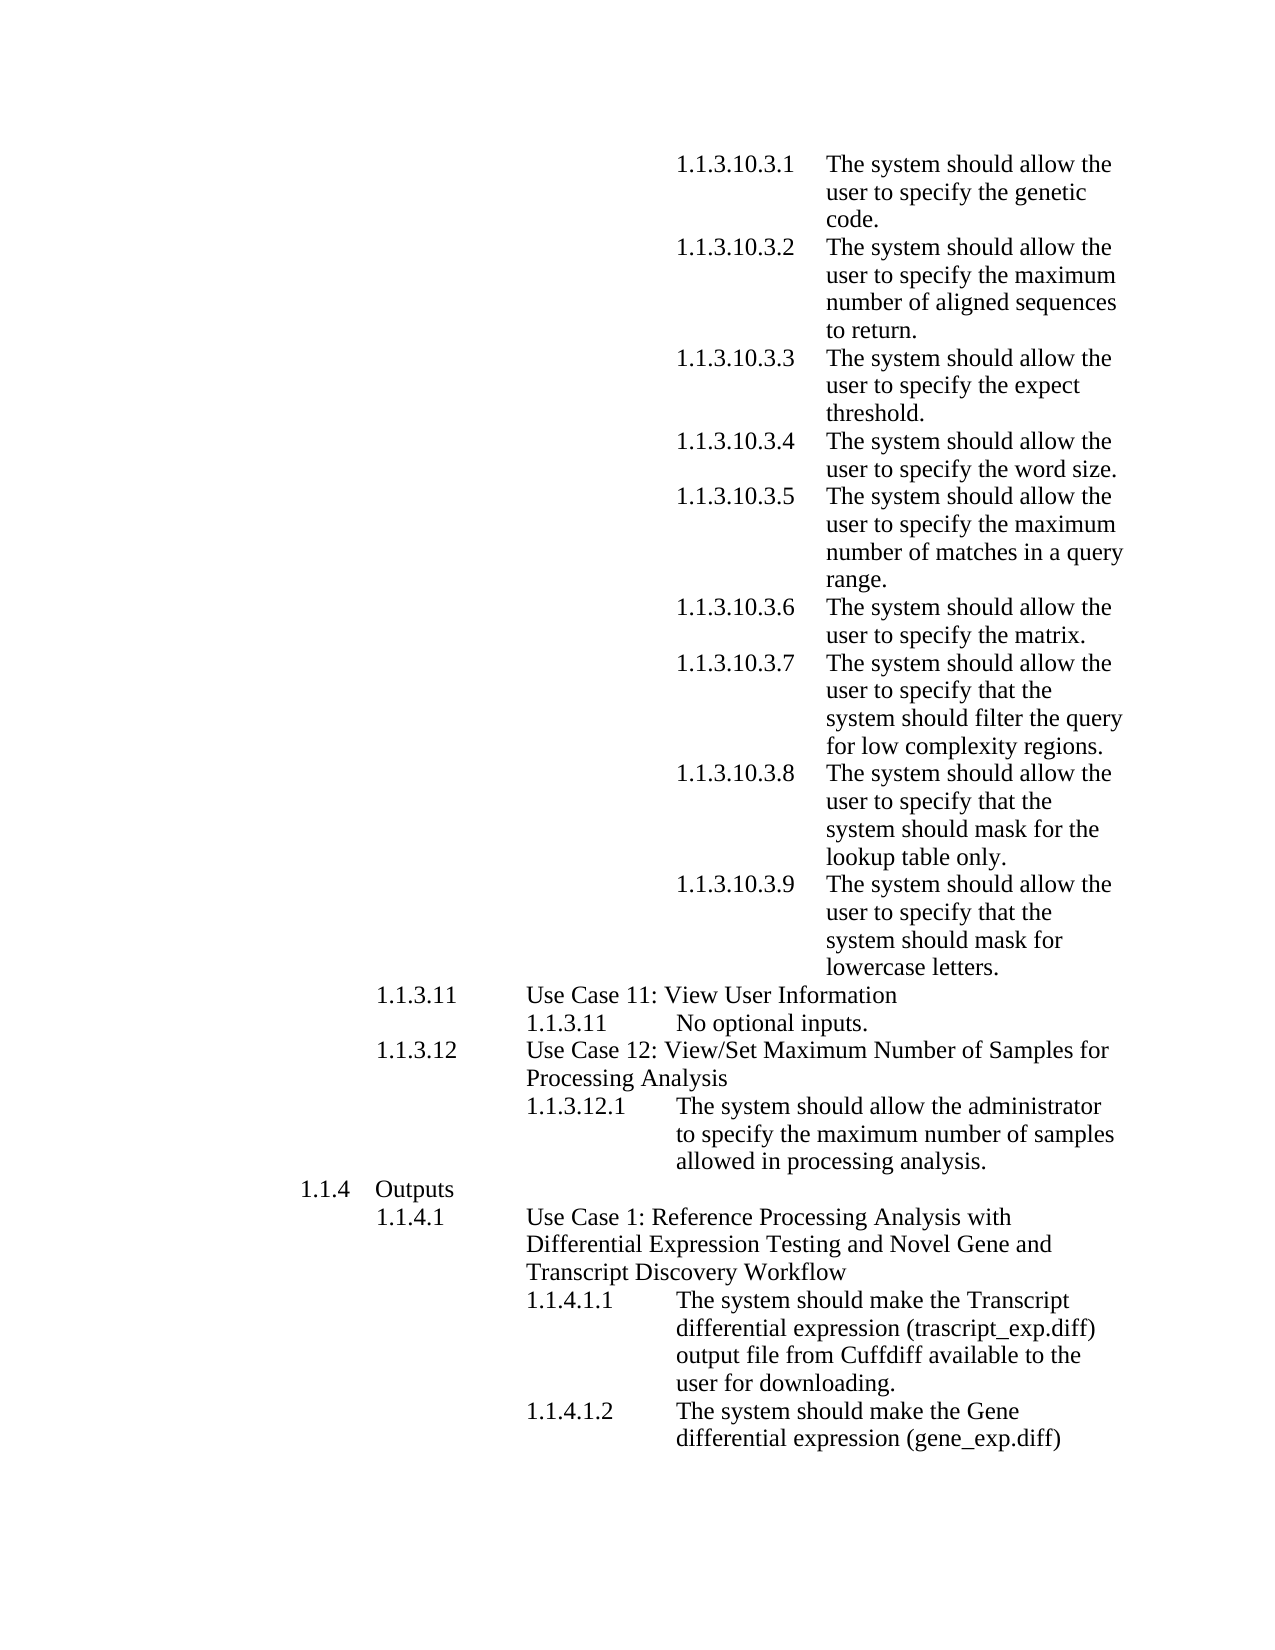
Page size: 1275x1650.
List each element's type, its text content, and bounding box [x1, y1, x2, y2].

text 1.1.3.11 Use Case 11: View User Information [376, 981, 1125, 1009]
text 1.1.3.11 No optional inputs. [526, 1009, 1125, 1037]
text 1.1.3.10.3.4 The system should allow the user to specify the word size. [676, 427, 1125, 482]
text 1.1.3.10.3.9 The system should allow the user to specify that the system should mask for lowercase letters. [676, 870, 1125, 981]
text 1.1.4.1 Use Case 1: Reference Processing Analysis with Differential Expression Testing and Novel Gene and Transcript Discovery Workflow [376, 1203, 1125, 1286]
text 1.1.3.10.3.2 The system should allow the user to specify the maximum number of aligned sequences to return. [676, 233, 1125, 344]
text 1.1.3.10.3.5 The system should allow the user to specify the maximum number of matches in a query range. [676, 482, 1125, 593]
text 1.1.3.10.3.7 The system should allow the user to specify that the system should filter the query for low complexity regions. [676, 649, 1125, 759]
text 1.1.3.12 Use Case 12: View/Set Maximum Number of Samples for Processing Analysis [376, 1037, 1125, 1092]
text 1.1.4.1.2 The system should make the Gene differential expression (gene_exp.diff) [526, 1397, 1125, 1452]
text 1.1.3.12.1 The system should allow the administrator to specify the maximum number of samples allowed in processing analysis. [526, 1092, 1125, 1175]
text 1.1.4.1.1 The system should make the Transcript differential expression (trascript_exp.diff) output file from Cuffdiff available to the user for downloading. [526, 1286, 1125, 1397]
text 1.1.3.10.3.8 The system should allow the user to specify that the system should mask for the lookup table only. [676, 759, 1125, 870]
text 1.1.3.10.3.3 The system should allow the user to specify the expect threshold. [676, 344, 1125, 427]
text 1.1.3.10.3.6 The system should allow the user to specify the matrix. [676, 593, 1125, 649]
text 1.1.3.10.3.1 The system should allow the user to specify the genetic code. [676, 150, 1125, 233]
text 1.1.4 Outputs [300, 1175, 1125, 1203]
